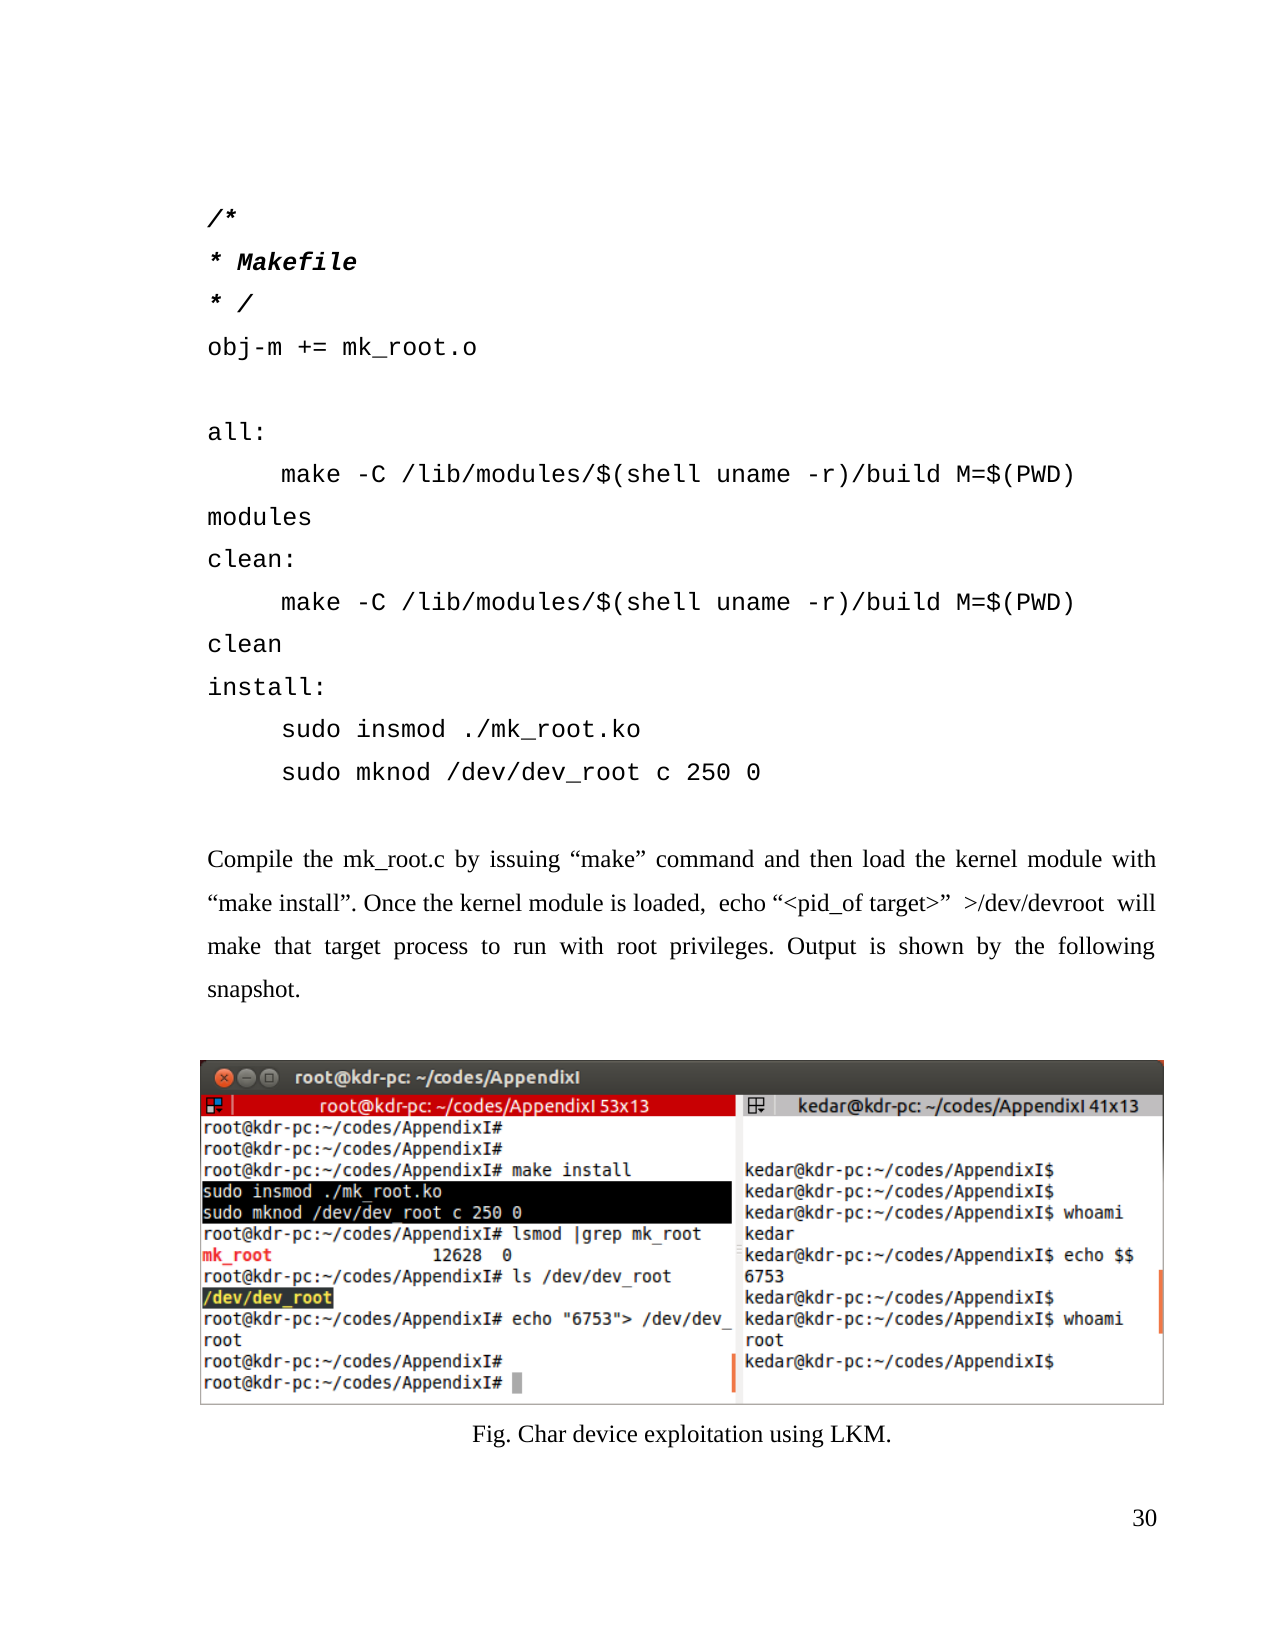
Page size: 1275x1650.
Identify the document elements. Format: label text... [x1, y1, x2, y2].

list Fig. Char device exploitation using LKM. [207, 1405, 1157, 1448]
list obj-m += mk_root.o [207, 334, 1157, 363]
picture [200, 1060, 1164, 1405]
list * / [207, 292, 1157, 320]
list make -C /lib/modules/$(shell uname -r)/build M=$(PWD) clean [207, 589, 1157, 660]
list install: [207, 674, 1157, 703]
list sudo insmod ./mk_root.ko [207, 717, 1157, 745]
text Compile the mk_root.c by issuing “make” command and then load the kernel module with “make install”. Once the kernel module is loaded, echo “<pid_of target>” >/dev/devroot will make that target process to run with root privileges. Output is shown by the following snapshot. [207, 844, 1157, 1003]
list /* [207, 207, 1157, 235]
list make -C /lib/modules/$(shell uname -r)/build M=$(PWD) modules [207, 462, 1157, 533]
list clean: [207, 547, 1157, 575]
list all: [207, 419, 1157, 448]
list sudo mknod /dev/dev_root c 250 0 [207, 759, 1157, 788]
list * Makefile [207, 249, 1157, 278]
